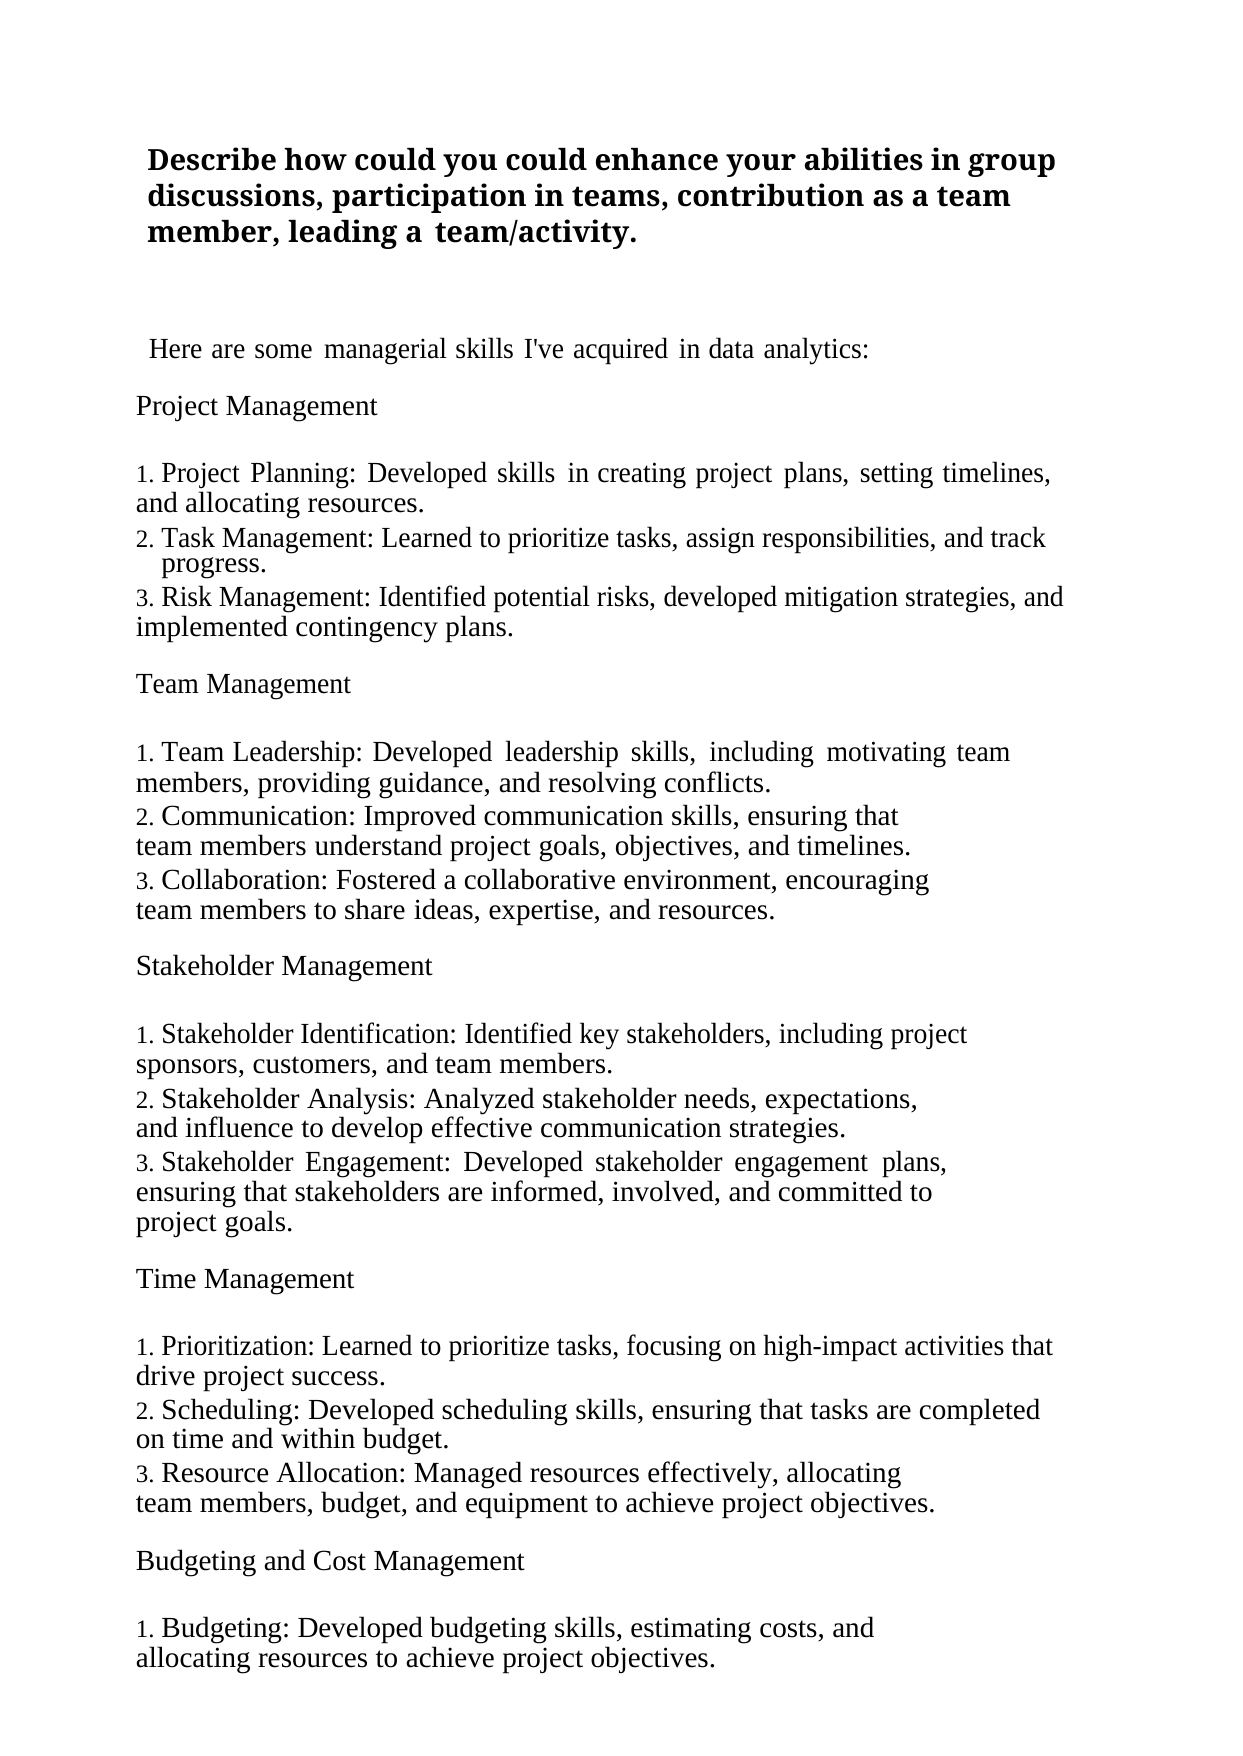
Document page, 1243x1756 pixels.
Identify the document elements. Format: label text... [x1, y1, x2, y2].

list Task Management: Learned to prioritize tasks, assign responsibilities, and track progress. [136, 521, 1082, 579]
list Communication: Improved communication skills, ensuring that team members understand project goals, objectives, and timelines. [136, 798, 957, 862]
subtitle Describe how could you could enhance your abilities in group discussions, participation in teams, contribution as a team member, leading a team/activity. [147, 139, 1113, 251]
list Scheduling: Developed scheduling skills, ensuring that tasks are completed on time and within budget. [136, 1392, 1067, 1455]
list Team Leadership: Developed leadership skills, including motivating team members, providing guidance, and resolving conflicts. [136, 734, 1016, 798]
text Stakeholder Management [136, 948, 1113, 982]
list Risk Management: Identified potential risks, developed mitigation strategies, and implemented contingency plans. [136, 579, 1099, 642]
list Stakeholder Analysis: Analyzed stakeholder needs, expectations, and influence to develop effective communication strategies. [136, 1081, 962, 1144]
text Team Management [136, 666, 1113, 700]
list Stakeholder Identification: Identified key stakeholders, including project sponsors, customers, and team members. [136, 1016, 999, 1079]
list Project Planning: Developed skills in creating project plans, setting timelines, and allocating resources. [136, 455, 1056, 519]
text Here are some managerial skills I've acquired in data analytics: Project Management [136, 331, 950, 421]
text Time Management [136, 1261, 1113, 1295]
list Resource Allocation: Managed resources effectively, allocating team members, budget, and equipment to achieve project objectives. [136, 1456, 959, 1519]
list Prioritization: Learned to prioritize tasks, focusing on high-impact activities that drive project success. [136, 1328, 1089, 1392]
list Collaboration: Fostered a collaborative environment, encouraging team members to share ideas, expertise, and resources. [136, 862, 988, 926]
list Stakeholder Engagement: Developed stakeholder engagement plans, ensuring that stakeholders are informed, involved, and committed to project goals. [136, 1144, 953, 1238]
list Budgeting: Developed budgeting skills, estimating costs, and allocating resources to achieve project objectives. [136, 1611, 989, 1674]
text Budgeting and Cost Management [136, 1543, 1113, 1577]
